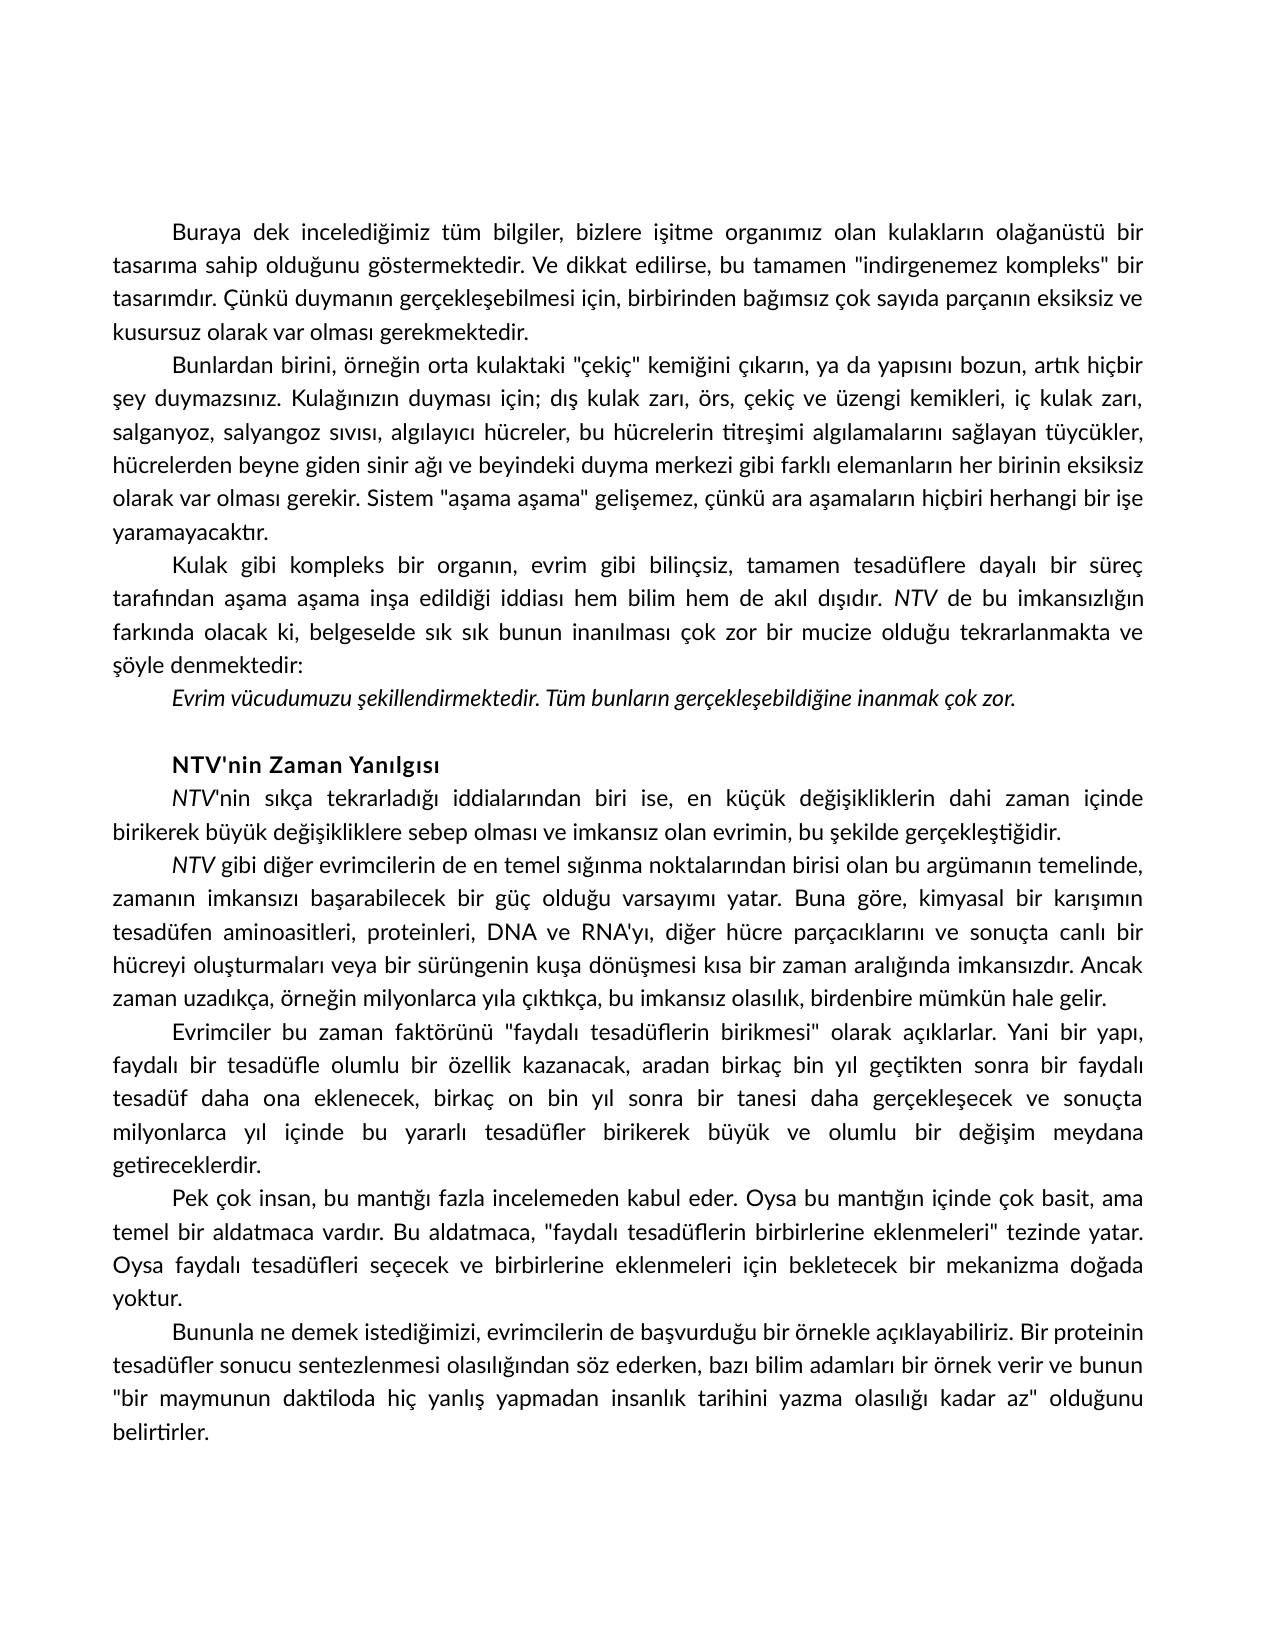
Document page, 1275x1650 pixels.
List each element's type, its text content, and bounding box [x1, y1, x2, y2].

text NTV'nin Zaman Yanılgısı [112, 747, 1145, 780]
text Bununla ne demek istediğimizi, evrimcilerin de başvurduğu bir örnekle açıklayabiliriz. Bir proteinin tesadüfler sonucu sentezlenmesi olasılığından söz ederken, bazı bilim adamları bir örnek verir ve bunun "bir maymunun daktiloda hiç yanlış yapmadan insanlık tarihini yazma olasılığı kadar az" olduğunu belirtirler. [112, 1313, 1145, 1447]
text Buraya dek incelediğimiz tüm bilgiler, bizlere işitme organımız olan kulakların olağanüstü bir tasarıma sahip olduğunu göstermektedir. Ve dikkat edilirse, bu tamamen "indirgenemez kompleks" bir tasarımdır. Çünkü duymanın gerçekleşebilmesi için, birbirinden bağımsız çok sayıda parçanın eksiksiz ve kusursuz olarak var olması gerekmektedir. [112, 213, 1145, 347]
text Pek çok insan, bu mantığı fazla incelemeden kabul eder. Oysa bu mantığın içinde çok basit, ama temel bir aldatmaca vardır. Bu aldatmaca, "faydalı tesadüflerin birbirlerine eklenmeleri" tezinde yatar. Oysa faydalı tesadüfleri seçecek ve birbirlerine eklenmeleri için bekletecek bir mekanizma doğada yoktur. [112, 1180, 1145, 1313]
text NTV'nin sıkça tekrarladığı iddialarından biri ise, en küçük değişikliklerin dahi zaman içinde birikerek büyük değişikliklere sebep olması ve imkansız olan evrimin, bu şekilde gerçekleştiğidir. [112, 780, 1145, 847]
text NTV gibi diğer evrimcilerin de en temel sığınma noktalarından birisi olan bu argümanın temelinde, zamanın imkansızı başarabilecek bir güç olduğu varsayımı yatar. Buna göre, kimyasal bir karışımın tesadüfen aminoasitleri, proteinleri, DNA ve RNA'yı, diğer hücre parçacıklarını ve sonuçta canlı bir hücreyi oluşturmaları veya bir sürüngenin kuşa dönüşmesi kısa bir zaman aralığında imkansızdır. Ancak zaman uzadıkça, örneğin milyonlarca yıla çıktıkça, bu imkansız olasılık, birdenbire mümkün hale gelir. [112, 847, 1145, 1013]
text Evrimciler bu zaman faktörünü "faydalı tesadüflerin birikmesi" olarak açıklarlar. Yani bir yapı, faydalı bir tesadüfle olumlu bir özellik kazanacak, aradan birkaç bin yıl geçtikten sonra bir faydalı tesadüf daha ona eklenecek, birkaç on bin yıl sonra bir tanesi daha gerçekleşecek ve sonuçta milyonlarca yıl içinde bu yararlı tesadüfler birikerek büyük ve olumlu bir değişim meydana getireceklerdir. [112, 1013, 1145, 1180]
text Kulak gibi kompleks bir organın, evrim gibi bilinçsiz, tamamen tesadüflere dayalı bir süreç tarafından aşama aşama inşa edildiği iddiası hem bilim hem de akıl dışıdır. NTV de bu imkansızlığın farkında olacak ki, belgeselde sık sık bunun inanılması çok zor bir mucize olduğu tekrarlanmakta ve şöyle denmektedir: [112, 547, 1145, 680]
text Bunlardan birini, örneğin orta kulaktaki "çekiç" kemiğini çıkarın, ya da yapısını bozun, artık hiçbir şey duymazsınız. Kulağınızın duyması için; dış kulak zarı, örs, çekiç ve üzengi kemikleri, iç kulak zarı, salganyoz, salyangoz sıvısı, algılayıcı hücreler, bu hücrelerin titreşimi algılamalarını sağlayan tüycükler, hücrelerden beyne giden sinir ağı ve beyindeki duyma merkezi gibi farklı elemanların her birinin eksiksiz olarak var olması gerekir. Sistem "aşama aşama" gelişemez, çünkü ara aşamaların hiçbiri herhangi bir işe yaramayacaktır. [112, 347, 1145, 547]
text Evrim vücudumuzu şekillendirmektedir. Tüm bunların gerçekleşebildiğine inanmak çok zor. [112, 680, 1145, 713]
